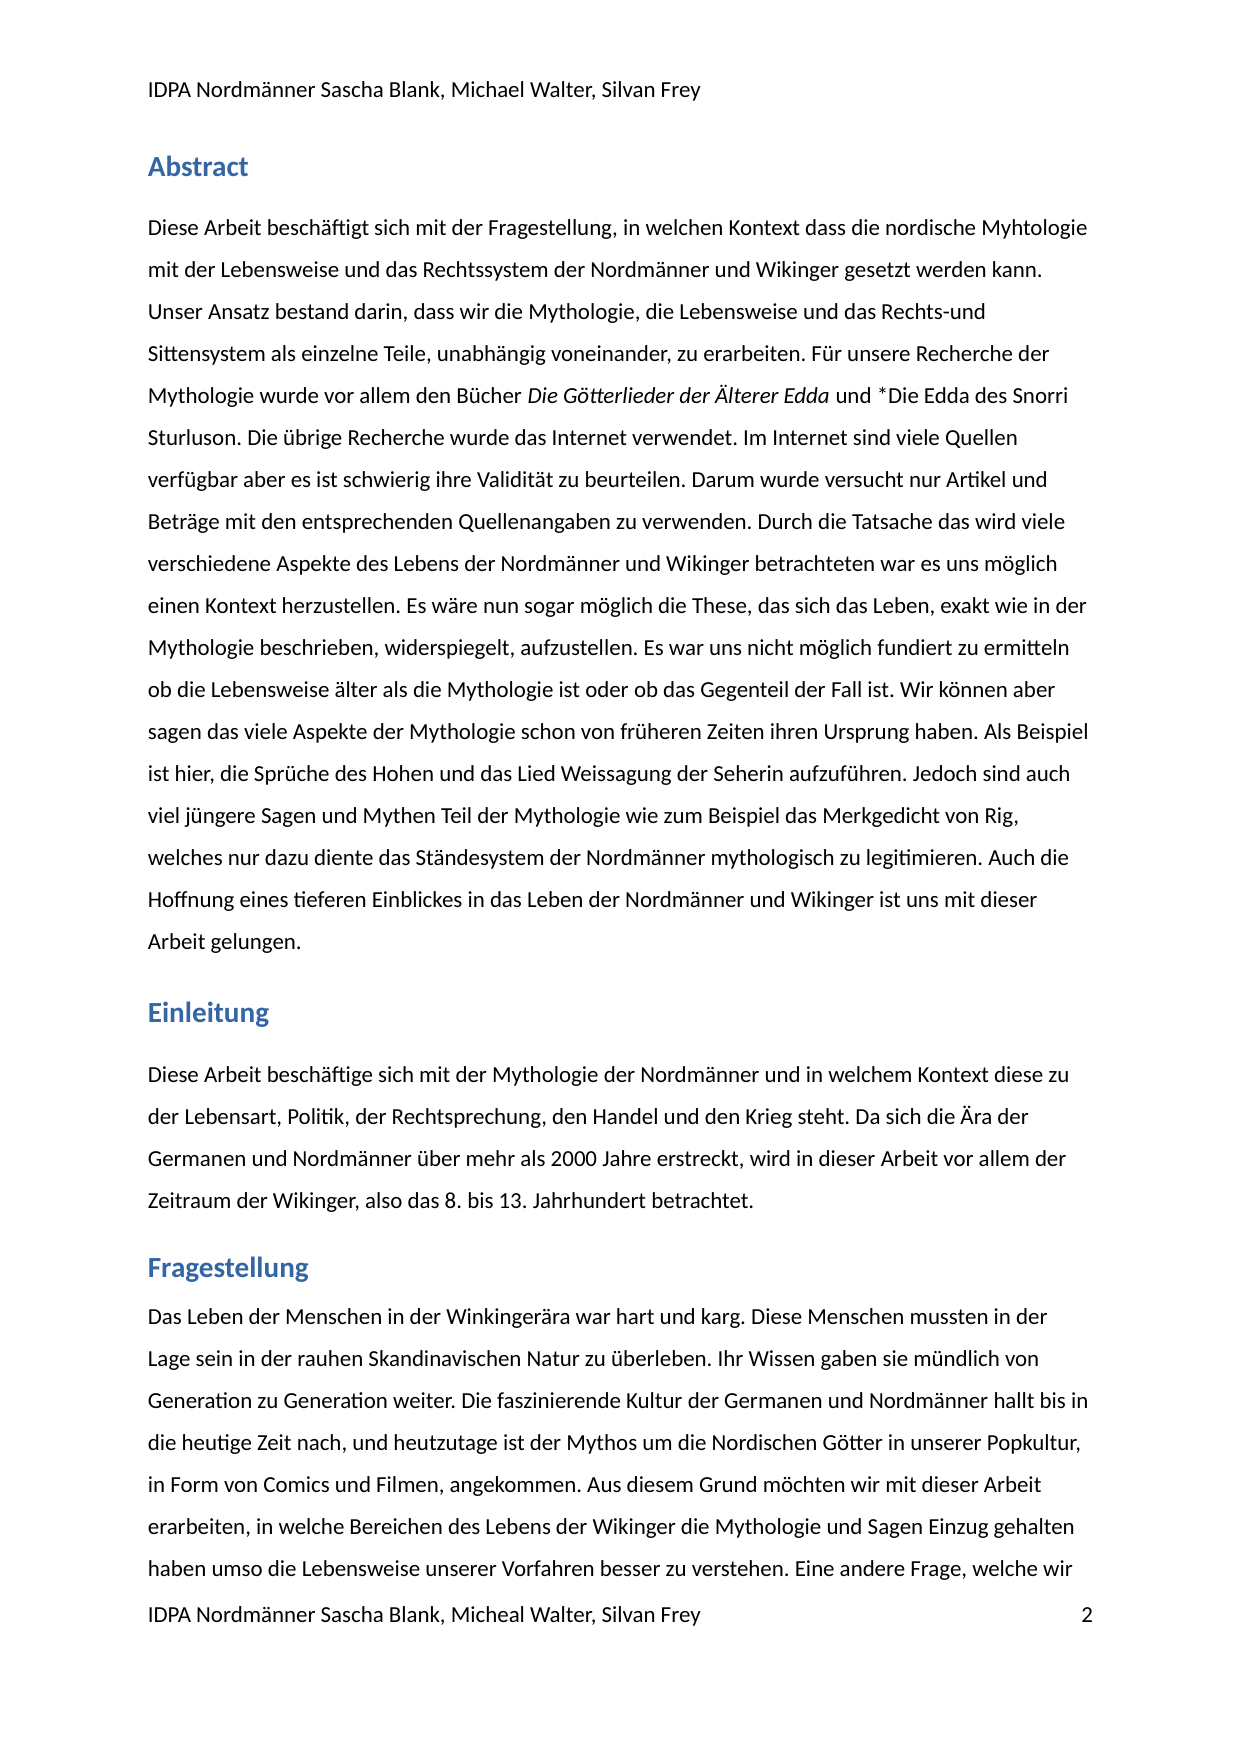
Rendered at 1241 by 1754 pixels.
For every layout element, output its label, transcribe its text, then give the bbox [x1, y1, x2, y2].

subtitle Einleitung [148, 994, 1093, 1030]
text Diese Arbeit beschäftigt sich mit der Fragestellung, in welchen Kontext dass die nordische Myhtologie mit der Lebensweise und das Rechtssystem der Nordmänner und Wikinger gesetzt werden kann. Unser Ansatz bestand darin, dass wir die Mythologie, die Lebensweise und das Rechts-und Sittensystem als einzelne Teile, unabhängig voneinander, zu erarbeiten. Für unsere Recherche der Mythologie wurde vor allem den Bücher Die Götterlieder der Älterer Edda und *Die Edda des Snorri Sturluson. Die übrige Recherche wurde das Internet verwendet. Im Internet sind viele Quellen verfügbar aber es ist schwierig ihre Validität zu beurteilen. Darum wurde versucht nur Artikel und Beträge mit den entsprechenden Quellenangaben zu verwenden. Durch die Tatsache das wird viele verschiedene Aspekte des Lebens der Nordmänner und Wikinger betrachteten war es uns möglich einen Kontext herzustellen. Es wäre nun sogar möglich die These, das sich das Leben, exakt wie in der Mythologie beschrieben, widerspiegelt, aufzustellen. Es war uns nicht möglich fundiert zu ermitteln ob die Lebensweise älter als die Mythologie ist oder ob das Gegenteil der Fall ist. Wir können aber sagen das viele Aspekte der Mythologie schon von früheren Zeiten ihren Ursprung haben. Als Beispiel ist hier, die Sprüche des Hohen und das Lied Weissagung der Seherin aufzuführen. Jedoch sind auch viel jüngere Sagen und Mythen Teil der Mythologie wie zum Beispiel das Merkgedicht von Rig, welches nur dazu diente das Ständesystem der Nordmänner mythologisch zu legitimieren. Auch die Hoffnung eines tieferen Einblickes in das Leben der Nordmänner und Wikinger ist uns mit dieser Arbeit gelungen. [148, 213, 1093, 955]
subtitle Fragestellung [148, 1249, 1093, 1284]
subtitle Abstract [148, 148, 1093, 183]
text Diese Arbeit beschäftige sich mit der Mythologie der Nordmänner und in welchem Kontext diese zu der Lebensart, Politik, der Rechtsprechung, den Handel und den Krieg steht. Da sich die Ära der Germanen und Nordmänner über mehr als 2000 Jahre erstreckt, wird in dieser Arbeit vor allem der Zeitraum der Wikinger, also das 8. bis 13. Jahrhundert betrachtet. [148, 1060, 1093, 1214]
text Das Leben der Menschen in der Winkingerära war hart und karg. Diese Menschen mussten in der Lage sein in der rauhen Skandinavischen Natur zu überleben. Ihr Wissen gaben sie mündlich von Generation zu Generation weiter. Die faszinierende Kultur der Germanen und Nordmänner hallt bis in die heutige Zeit nach, und heutzutage ist der Mythos um die Nordischen Götter in unserer Popkultur, in Form von Comics und Filmen, angekommen. Aus diesem Grund möchten wir mit dieser Arbeit erarbeiten, in welche Bereichen des Lebens der Wikinger die Mythologie und Sagen Einzug gehalten haben umso die Lebensweise unserer Vorfahren besser zu verstehen. Eine andere Frage, welche wir [148, 1302, 1093, 1582]
